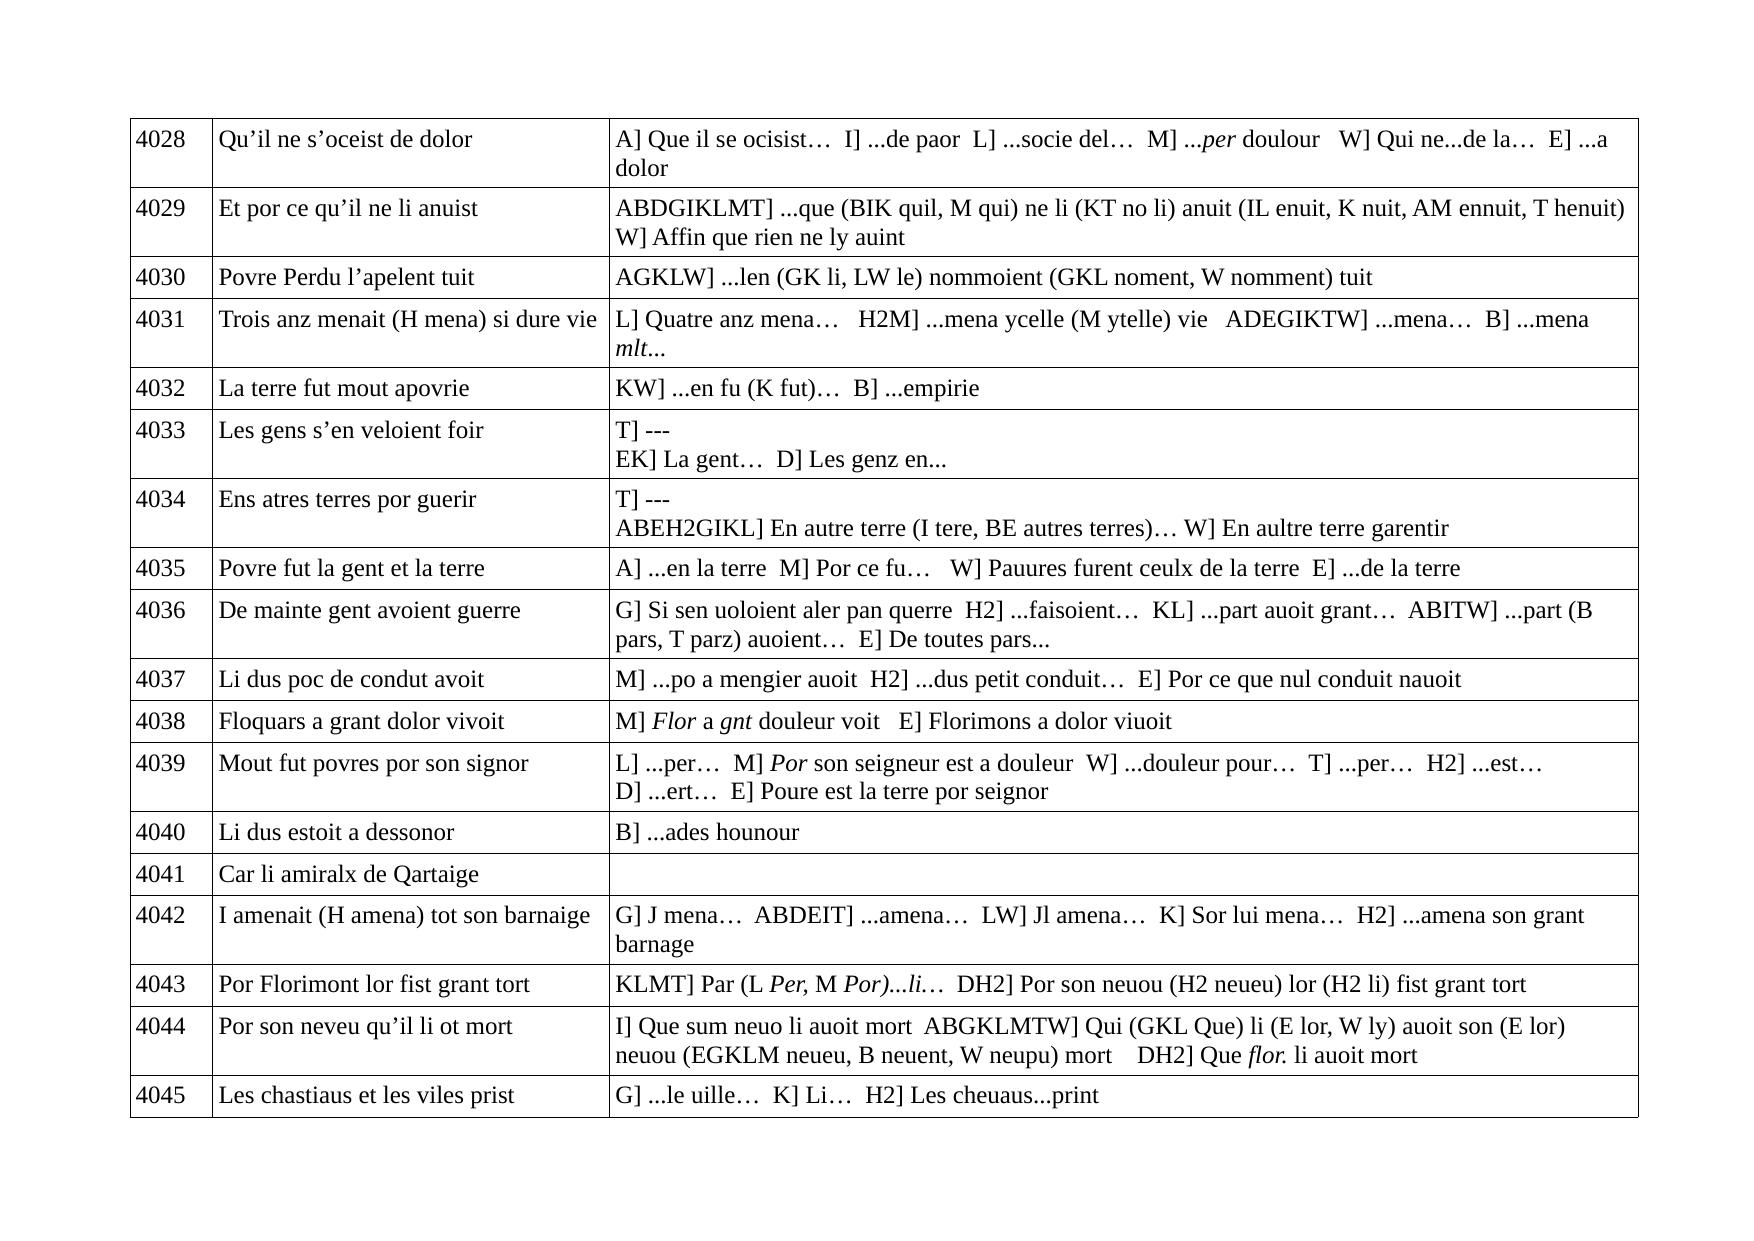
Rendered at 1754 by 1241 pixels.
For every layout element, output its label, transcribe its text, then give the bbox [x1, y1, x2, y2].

table_cell KLMT] Par (L Per, M Por)...li… DH2] Por son neuou (H2 neueu) lor (H2 li) fist grant tort [610, 965, 1638, 1006]
table_cell 4045 [131, 1076, 212, 1117]
table_cell KW] ...en fu (K fut)… B] ...empirie [610, 368, 1638, 409]
table_cell 4032 [131, 368, 212, 409]
table_cell Et por ce qu’il ne li anuist [213, 188, 609, 256]
table_cell G] Si sen uoloient aler pan querre H2] ...faisoient… KL] ...part auoit grant… ABITW] ...part (B pars, T parz) auoient… E] De toutes pars... [610, 590, 1638, 658]
table_cell 4029 [131, 188, 212, 256]
table_cell Trois anz menait (H mena) si dure vie [213, 299, 609, 367]
table_cell L] Quatre anz mena… H2M] ...mena ycelle (M ytelle) vie ADEGIKTW] ...mena… B] ...mena mlt... [610, 299, 1638, 367]
table_cell Mout fut povres por son signor [213, 743, 609, 811]
table_cell 4037 [131, 659, 212, 700]
table_cell Por Florimont lor fist grant tort [213, 965, 609, 1006]
table_cell Li dus estoit a dessonor [213, 812, 609, 853]
table_cell De mainte gent avoient guerre [213, 590, 609, 658]
table_cell G] ...le uille… K] Li… H2] Les cheuaus...print [610, 1076, 1638, 1117]
table_cell 4038 [131, 701, 212, 742]
table_cell T] --- ABEH2GIKL] En autre terre (I tere, BE autres terres)… W] En aultre terre garentir [610, 479, 1638, 547]
table_cell Car li amiralx de Qartaige [213, 854, 609, 895]
table_cell 4042 [131, 896, 212, 964]
table_cell A] ...en la terre M] Por ce fu… W] Pauures furent ceulx de la terre E] ...de la terre [610, 548, 1638, 589]
table_cell 4041 [131, 854, 212, 895]
table_cell 4040 [131, 812, 212, 853]
table_cell A] Que il se ocisist… I] ...de paor L] ...socie del… M] ...per doulour W] Qui ne...de la… E] ...a dolor [610, 119, 1638, 187]
table_cell Li dus poc de condut avoit [213, 659, 609, 700]
table_cell M] ...po a mengier auoit H2] ...dus petit conduit… E] Por ce que nul conduit nauoit [610, 659, 1638, 700]
table_cell [610, 854, 1638, 895]
table_cell 4035 [131, 548, 212, 589]
table_cell B] ...ades hounour [610, 812, 1638, 853]
table_cell ABDGIKLMT] ...que (BIK quil, M qui) ne li (KT no li) anuit (IL enuit, K nuit, AM ennuit, T henuit) W] Affin que rien ne ly auint [610, 188, 1638, 256]
table_cell 4043 [131, 965, 212, 1006]
table_cell T] --- EK] La gent… D] Les genz en... [610, 410, 1638, 478]
table_cell Povre Perdu l’apelent tuit [213, 257, 609, 298]
table_cell 4031 [131, 299, 212, 367]
table_cell AGKLW] ...len (GK li, LW le) nommoient (GKL noment, W nomment) tuit [610, 257, 1638, 298]
table_cell 4028 [131, 119, 212, 187]
table_cell Les chastiaus et les viles prist [213, 1076, 609, 1117]
table_cell L] ...per… M] Por son seigneur est a douleur W] ...douleur pour… T] ...per… H2] ...est… D] ...ert… E] Poure est la terre por seignor [610, 743, 1638, 811]
table_cell I amenait (H amena) tot son barnaige [213, 896, 609, 964]
table_cell Floquars a grant dolor vivoit [213, 701, 609, 742]
table_cell 4034 [131, 479, 212, 547]
table_cell 4039 [131, 743, 212, 811]
table_cell G] J mena… ABDEIT] ...amena… LW] Jl amena… K] Sor lui mena… H2] ...amena son grant barnage [610, 896, 1638, 964]
table_cell Povre fut la gent et la terre [213, 548, 609, 589]
table_cell 4044 [131, 1007, 212, 1075]
table_cell Qu’il ne s’oceist de dolor [213, 119, 609, 187]
table_cell M] Flor a gnt douleur voit E] Florimons a dolor viuoit [610, 701, 1638, 742]
table_cell 4033 [131, 410, 212, 478]
table_cell 4036 [131, 590, 212, 658]
table_cell I] Que sum neuo li auoit mort ABGKLMTW] Qui (GKL Que) li (E lor, W ly) auoit son (E lor) neuou (EGKLM neueu, B neuent, W neupu) mort DH2] Que flor. li auoit mort [610, 1007, 1638, 1075]
table_cell Les gens s’en veloient foir [213, 410, 609, 478]
table_cell 4030 [131, 257, 212, 298]
table_cell Ens atres terres por guerir [213, 479, 609, 547]
table_cell Por son neveu qu’il li ot mort [213, 1007, 609, 1075]
table_cell La terre fut mout apovrie [213, 368, 609, 409]
